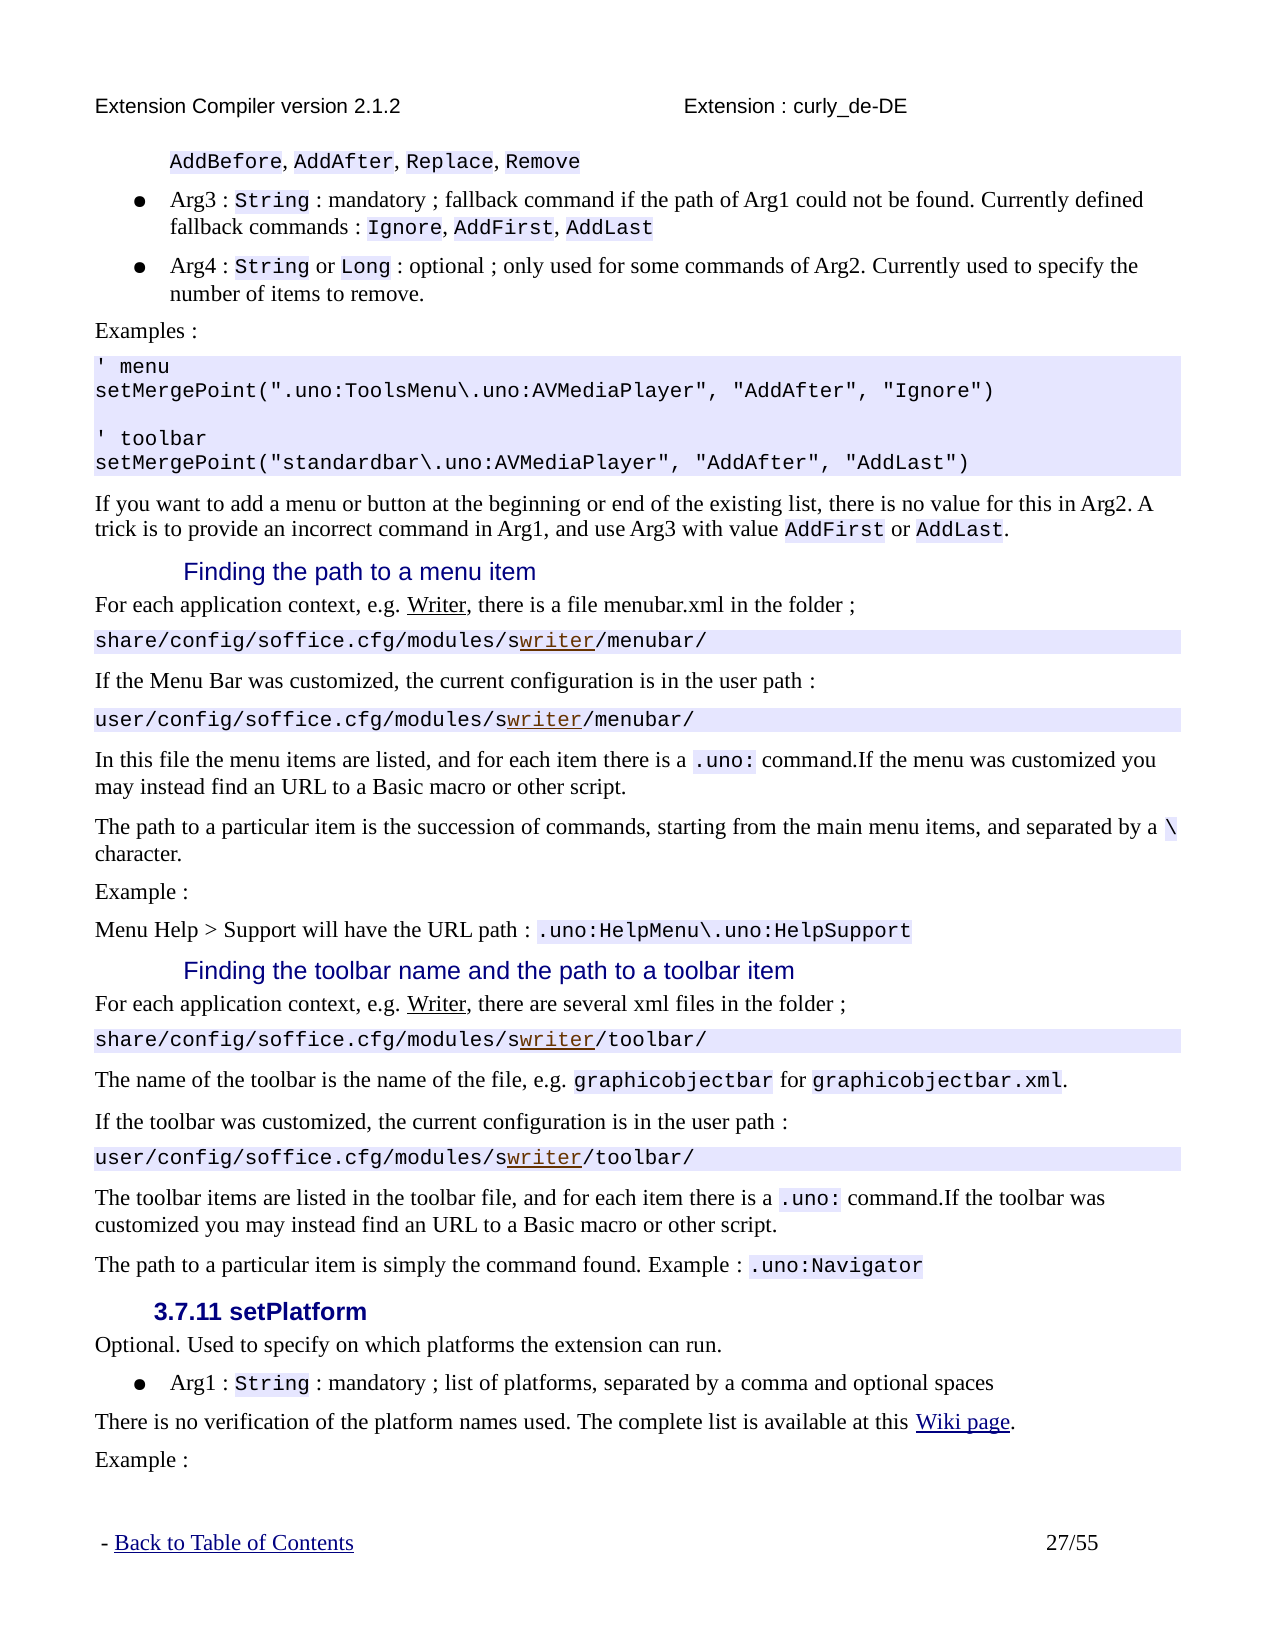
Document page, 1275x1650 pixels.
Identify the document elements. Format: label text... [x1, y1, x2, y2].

text The name of the toolbar is the name of the file, e.g. graphicobjectbar for graphicobjectbar.xml. [94, 1067, 1181, 1094]
text share/config/soffice.cfg/modules/swriter/toolbar/ [594, 1029, 1181, 1053]
subtitle Finding the path to a menu item [183, 558, 1181, 586]
text There is no verification of the platform names used. The complete list is available at this Wiki page. [94, 1409, 1181, 1435]
text Menu Help > Support will have the URL path : .uno:HelpMenu\.uno:HelpSupport [94, 917, 1181, 944]
text ' menu [94, 356, 1181, 380]
subtitle Finding the toolbar name and the path to a toolbar item [183, 957, 1181, 985]
list AddBefore, AddAfter, Replace, Remove [132, 147, 1181, 174]
text If you want to add a menu or button at the beginning or end of the existing list, there is no value for this in Arg2. A trick is to provide an incorrect command in Arg1, and use Arg3 with value AddFirst or AddLast. [94, 491, 1181, 543]
text If the Menu Bar was customized, the current configuration is in the user path : [94, 668, 1181, 694]
list Arg3 : String : mandatory ; fallback command if the path of Arg1 could not be found. Currently defined fallback commands : Ignore, AddFirst, AddLast [132, 187, 1181, 241]
text share/config/soffice.cfg/modules/swriter/toolbar/ [94, 1029, 520, 1053]
text setMergePoint("standardbar\.uno:AVMediaPlayer", "AddAfter", "AddLast") [94, 452, 1181, 476]
text Optional. Used to specify on which platforms the extension can run. [94, 1332, 1181, 1357]
text user/config/soffice.cfg/modules/swriter/toolbar/ [582, 1147, 1181, 1171]
list Arg1 : String : mandatory ; list of platforms, separated by a comma and optional spaces [132, 1370, 1181, 1397]
text ' toolbar [94, 428, 1181, 452]
text For each application context, e.g. Writer, there is a file menubar.xml in the folder ; [94, 592, 1181, 617]
text Example : [94, 879, 1181, 905]
text For each application context, e.g. Writer, there are several xml files in the folder ; [94, 991, 1181, 1016]
text The path to a particular item is the succession of commands, starting from the main menu items, and separated by a \ character. [94, 814, 1181, 867]
text If the toolbar was customized, the current configuration is in the user path : [94, 1109, 1181, 1134]
text user/config/soffice.cfg/modules/swriter/menubar/ [94, 708, 1181, 732]
text In this file the menu items are listed, and for each item there is a .uno: command.If the menu was customized you may instead find an URL to a Basic macro or other script. [94, 747, 1181, 799]
text Examples : [94, 318, 1181, 344]
text user/config/soffice.cfg/modules/swriter/toolbar/ [94, 1147, 507, 1171]
text share/config/soffice.cfg/modules/swriter/menubar/ [94, 630, 520, 654]
text share/config/soffice.cfg/modules/swriter/menubar/ [594, 630, 1181, 654]
subtitle setPlatform [153, 1298, 1181, 1326]
text Example : [94, 1447, 1181, 1473]
text The path to a particular item is simply the command found. Example : .uno:Navigator [94, 1252, 1181, 1279]
text The toolbar items are listed in the toolbar file, and for each item there is a .uno: command.If the toolbar was customized you may instead find an URL to a Basic macro or other script. [94, 1185, 1181, 1238]
text setMergePoint(".uno:ToolsMenu\.uno:AVMediaPlayer", "AddAfter", "Ignore") [94, 380, 1181, 404]
list Arg4 : String or Long : optional ; only used for some commands of Arg2. Currently used to specify the number of items to remove. [132, 253, 1181, 306]
